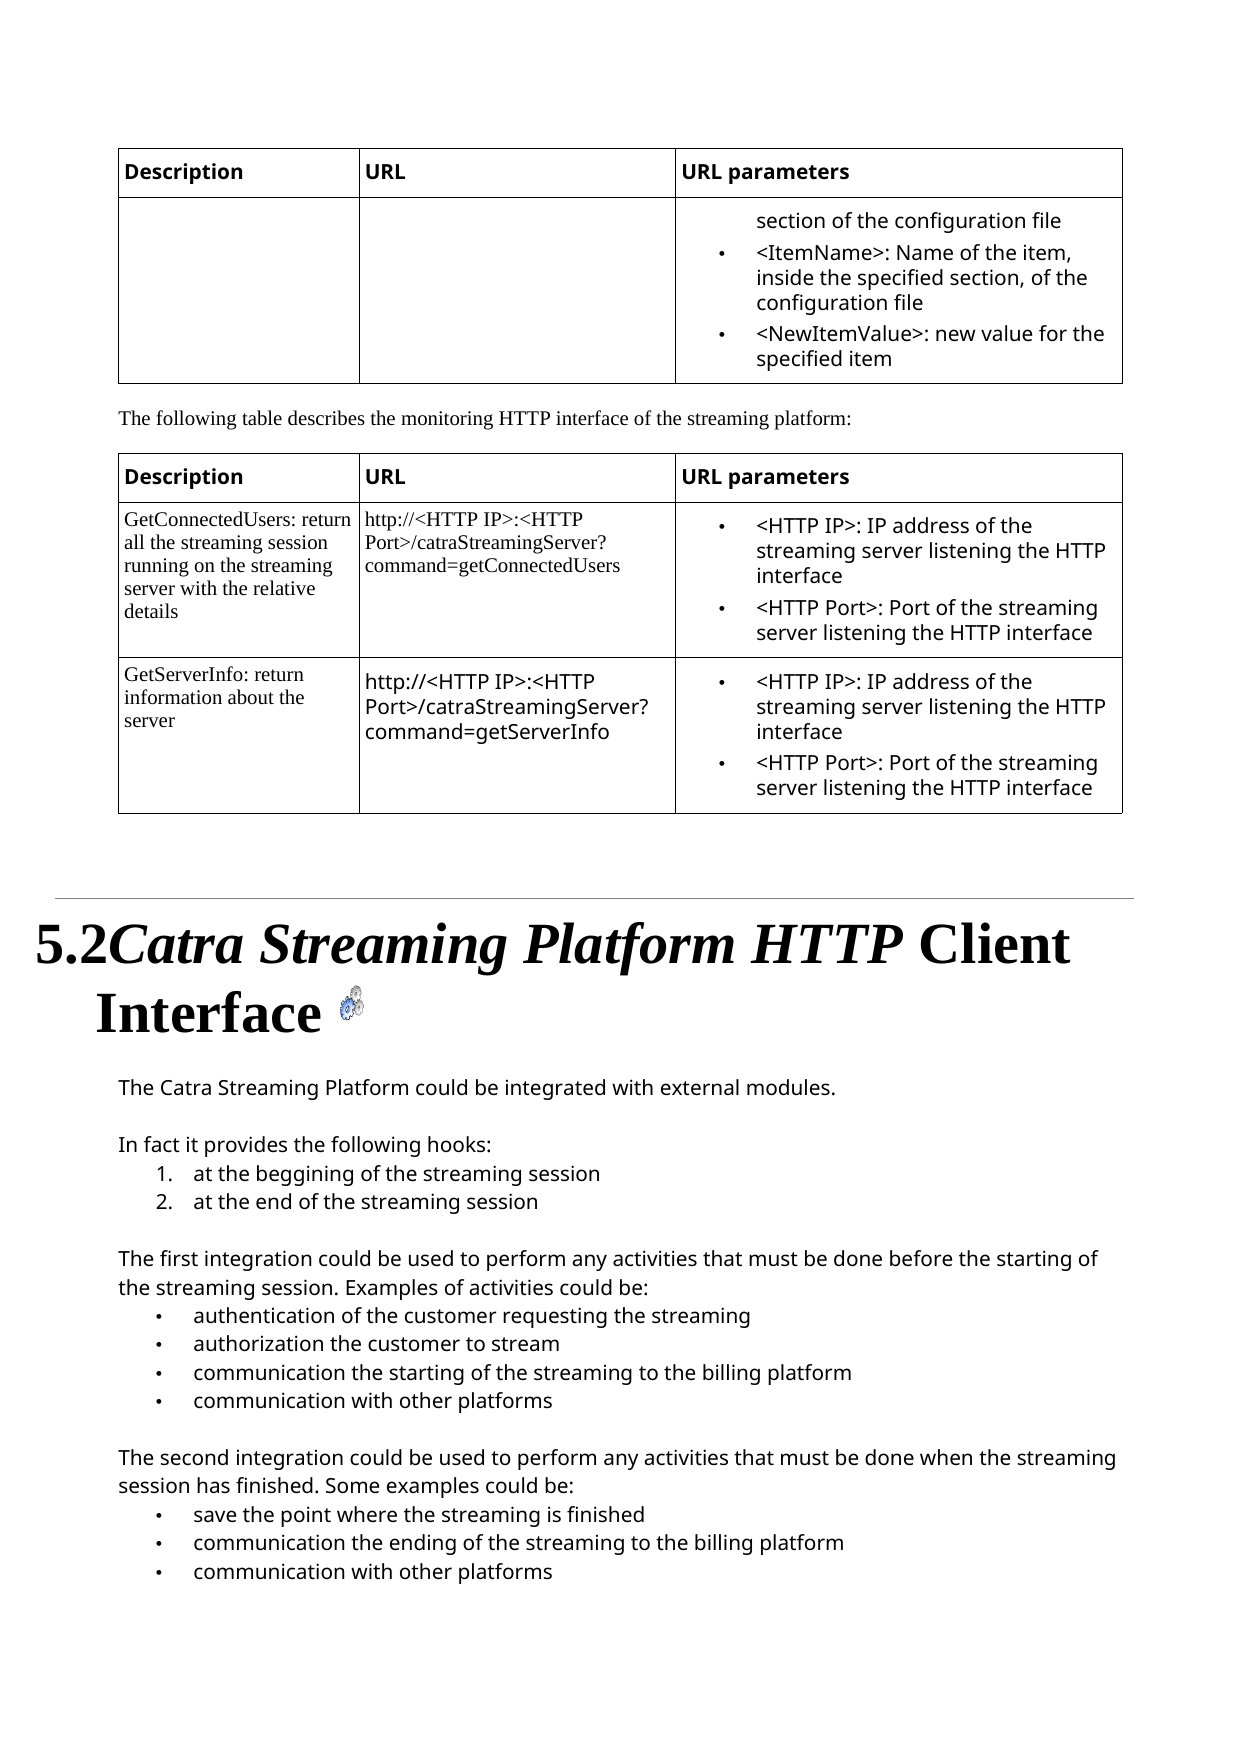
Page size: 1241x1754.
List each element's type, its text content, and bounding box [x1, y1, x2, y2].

text The following table describes the monitoring HTTP interface of the streaming platform: [118, 406, 1122, 429]
list at the end of the streaming session [156, 1187, 1122, 1216]
list communication with other platforms [156, 1386, 1122, 1415]
list at the beggining of the streaming session [156, 1159, 1122, 1187]
table_header Description [119, 149, 359, 197]
table_cell [360, 198, 675, 383]
list save the point where the streaming is finished [156, 1500, 1122, 1528]
table_cell [119, 198, 359, 383]
table_cell <HTTP IP>: IP address of the streaming server listening the HTTP interface <HTTP Port>: Port of the streaming server listening the HTTP interface [676, 658, 1122, 812]
picture [338, 985, 365, 1024]
table_cell <HTTP IP>: IP address of the streaming server listening the HTTP interface <HTTP Port>: Port of the streaming server listening the HTTP interface <SectionName>: Name of the section of the configuration file <ItemName>: Name of the item, inside the specified section, of the configuration file <NewItemValue>: new value for the specified item [676, 198, 1122, 383]
text The first integration could be used to perform any activities that must be done before the starting of the streaming session. Examples of activities could be: [118, 1244, 1122, 1301]
table_cell GetServerInfo: return information about the server [119, 658, 359, 812]
list authentication of the customer requesting the streaming [156, 1301, 1122, 1329]
list communication the ending of the streaming to the billing platform [156, 1528, 1122, 1557]
subtitle Catra Streaming Platform HTTP Client Interface [55, 899, 1134, 1045]
table_header URL [360, 454, 675, 502]
table_header URL [360, 149, 675, 197]
text In fact it provides the following hooks: [118, 1130, 1122, 1159]
table_header Description [119, 454, 359, 502]
table_cell http://<HTTP IP>:<HTTP Port>/catraStreamingServer?command=getConnectedUsers [360, 503, 675, 657]
list authorization the customer to stream [156, 1329, 1122, 1358]
text The second integration could be used to perform any activities that must be done when the streaming session has finished. Some examples could be: [118, 1443, 1122, 1500]
text The Catra Streaming Platform could be integrated with external modules. [118, 1073, 1122, 1102]
list communication the starting of the streaming to the billing platform [156, 1358, 1122, 1386]
table_header URL parameters [676, 149, 1122, 197]
table_cell <HTTP IP>: IP address of the streaming server listening the HTTP interface <HTTP Port>: Port of the streaming server listening the HTTP interface [676, 503, 1122, 657]
table_cell http://<HTTP IP>:<HTTP Port>/catraStreamingServer?command=getServerInfo [360, 658, 675, 812]
table_cell GetConnectedUsers: return all the streaming session running on the streaming server with the relative details [119, 503, 359, 657]
table_header URL parameters [676, 454, 1122, 502]
list communication with other platforms [156, 1557, 1122, 1585]
